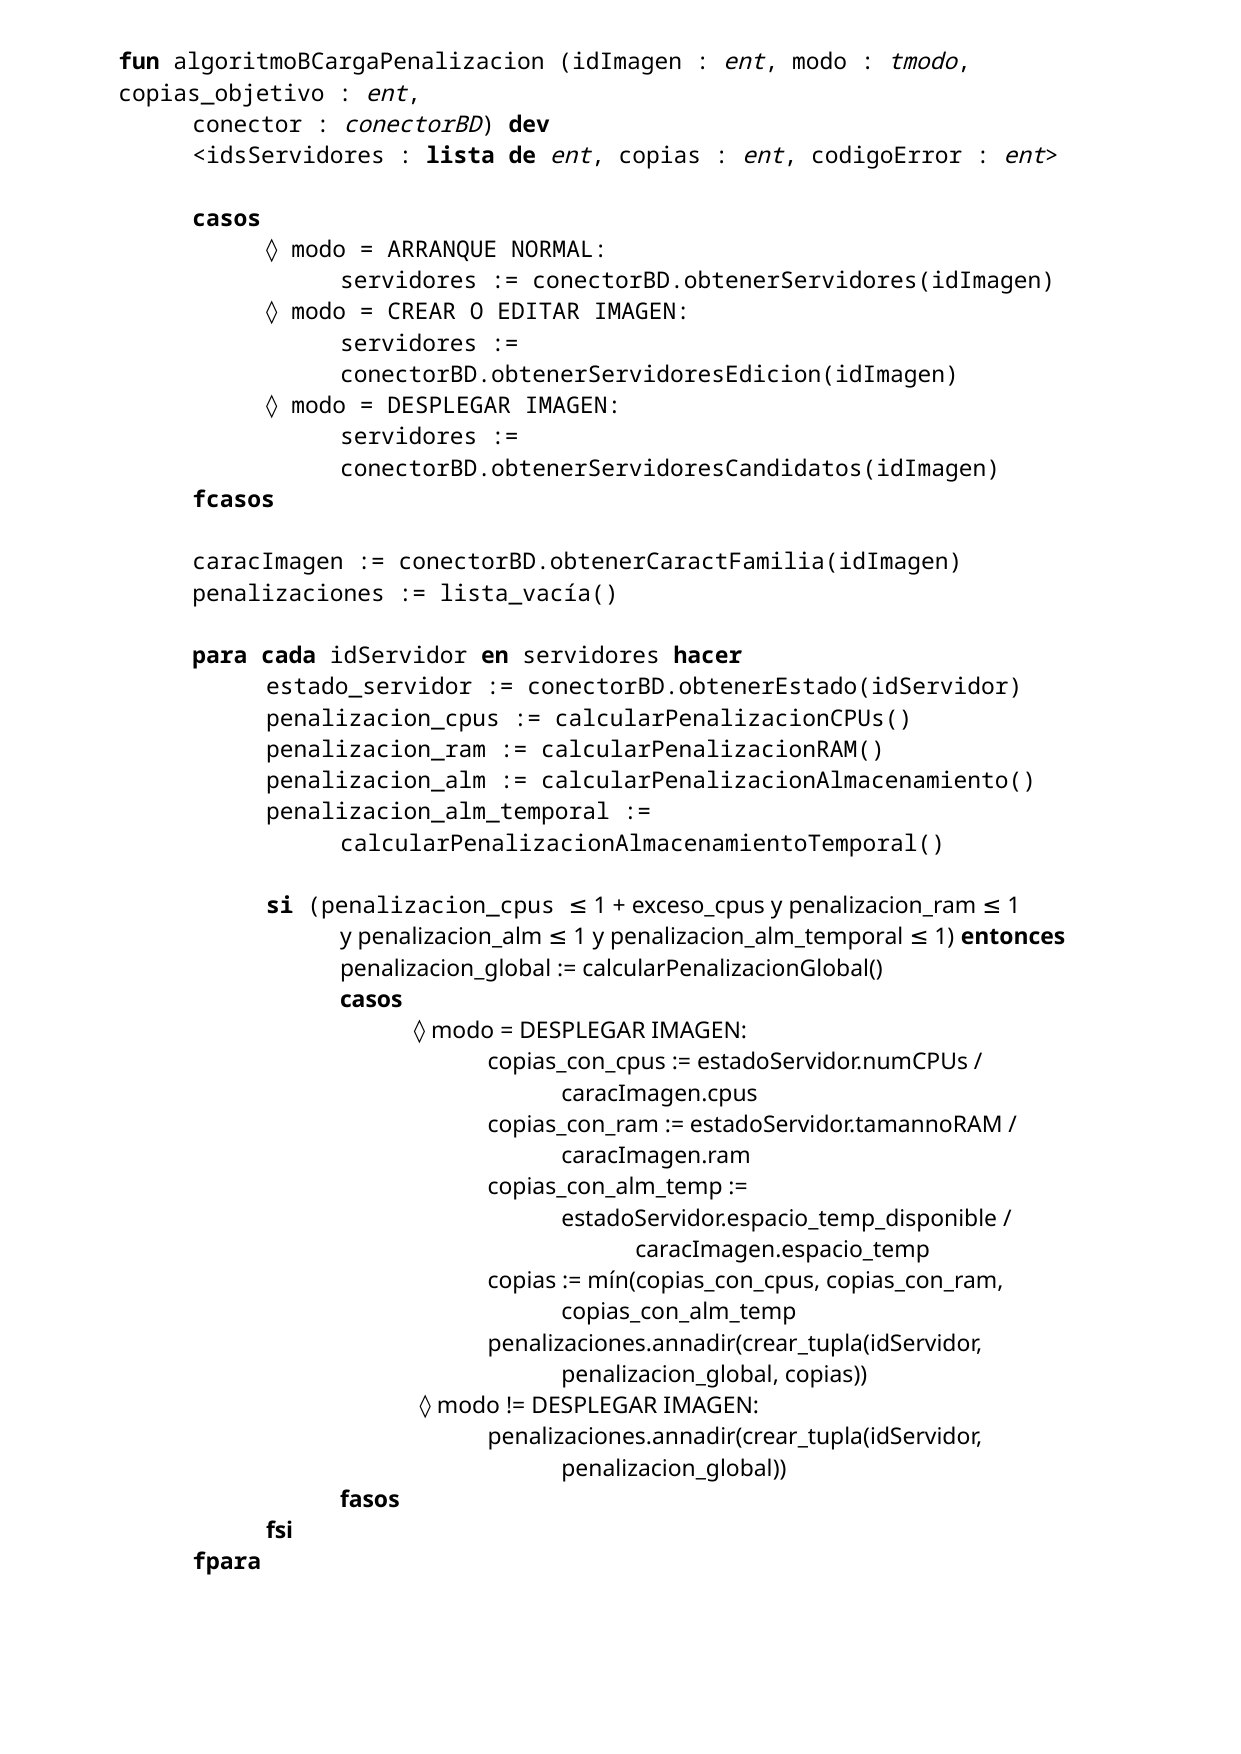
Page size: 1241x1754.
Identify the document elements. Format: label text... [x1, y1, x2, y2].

text ◊ modo = CREAR O EDITAR IMAGEN: [266, 295, 1122, 327]
text penalizaciones := lista_vacía() [192, 577, 1122, 608]
text estadoServidor.espacio_temp_disponible / [561, 1202, 1122, 1233]
text ◊ modo = DESPLEGAR IMAGEN: [266, 389, 1122, 420]
text fcasos [192, 483, 1122, 514]
text fsi [266, 1514, 1122, 1545]
text servidores := conectorBD.obtenerServidoresCandidatos(idImagen) [340, 420, 1122, 483]
text <idsServidores : lista de ent, copias : ent, codigoError : ent> [192, 139, 1122, 170]
text fasos [340, 1483, 1122, 1514]
text copias := mín(copias_con_cpus, copias_con_ram, [487, 1264, 1122, 1295]
text ◊ modo = DESPLEGAR IMAGEN: [413, 1014, 1122, 1045]
text penalizacion_global := calcularPenalizacionGlobal() [340, 952, 1122, 983]
text penalizaciones.annadir(crear_tupla(idServidor, [487, 1420, 1122, 1452]
text fun algoritmoBCargaPenalizacion (idImagen : ent, modo : tmodo, copias_objetivo : ent, [118, 45, 1122, 108]
text conector : conectorBD) dev [192, 108, 1122, 139]
text estado_servidor := conectorBD.obtenerEstado(idServidor) [266, 670, 1122, 702]
text copias_con_ram := estadoServidor.tamannoRAM / [487, 1108, 1122, 1139]
text penalizacion_alm_temporal := [266, 795, 1122, 827]
text caracImagen.cpus [561, 1077, 1122, 1108]
text copias_con_alm_temp [561, 1295, 1122, 1327]
text penalizacion_alm := calcularPenalizacionAlmacenamiento() [266, 764, 1122, 795]
text casos [340, 983, 1122, 1014]
text caracImagen.espacio_temp [635, 1233, 1122, 1264]
text caracImagen.ram [561, 1139, 1122, 1170]
text ◊ modo = ARRANQUE NORMAL: [192, 233, 1122, 264]
text fpara [192, 1545, 1122, 1577]
text penalizacion_global)) [561, 1452, 1122, 1483]
text calcularPenalizacionAlmacenamientoTemporal() [340, 827, 1122, 858]
text penalizacion_cpus := calcularPenalizacionCPUs() [266, 702, 1122, 733]
text y penalizacion_alm ≤ 1 y penalizacion_alm_temporal ≤ 1) entonces [340, 920, 1122, 952]
text penalizacion_global, copias)) [561, 1358, 1122, 1389]
text caracImagen := conectorBD.obtenerCaractFamilia(idImagen) [192, 545, 1122, 577]
text copias_con_cpus := estadoServidor.numCPUs / [487, 1045, 1122, 1077]
text si (penalizacion_cpus ≤ 1 + exceso_cpus y penalizacion_ram ≤ 1 [266, 889, 1122, 920]
text casos [192, 202, 1122, 233]
text servidores := conectorBD.obtenerServidores(idImagen) [340, 264, 1122, 295]
text copias_con_alm_temp := [487, 1170, 1122, 1202]
text servidores := conectorBD.obtenerServidoresEdicion(idImagen) [340, 327, 1122, 389]
text penalizacion_ram := calcularPenalizacionRAM() [266, 733, 1122, 764]
text penalizaciones.annadir(crear_tupla(idServidor, [487, 1327, 1122, 1358]
text ◊ modo != DESPLEGAR IMAGEN: [413, 1389, 1122, 1420]
text para cada idServidor en servidores hacer [192, 639, 1122, 670]
